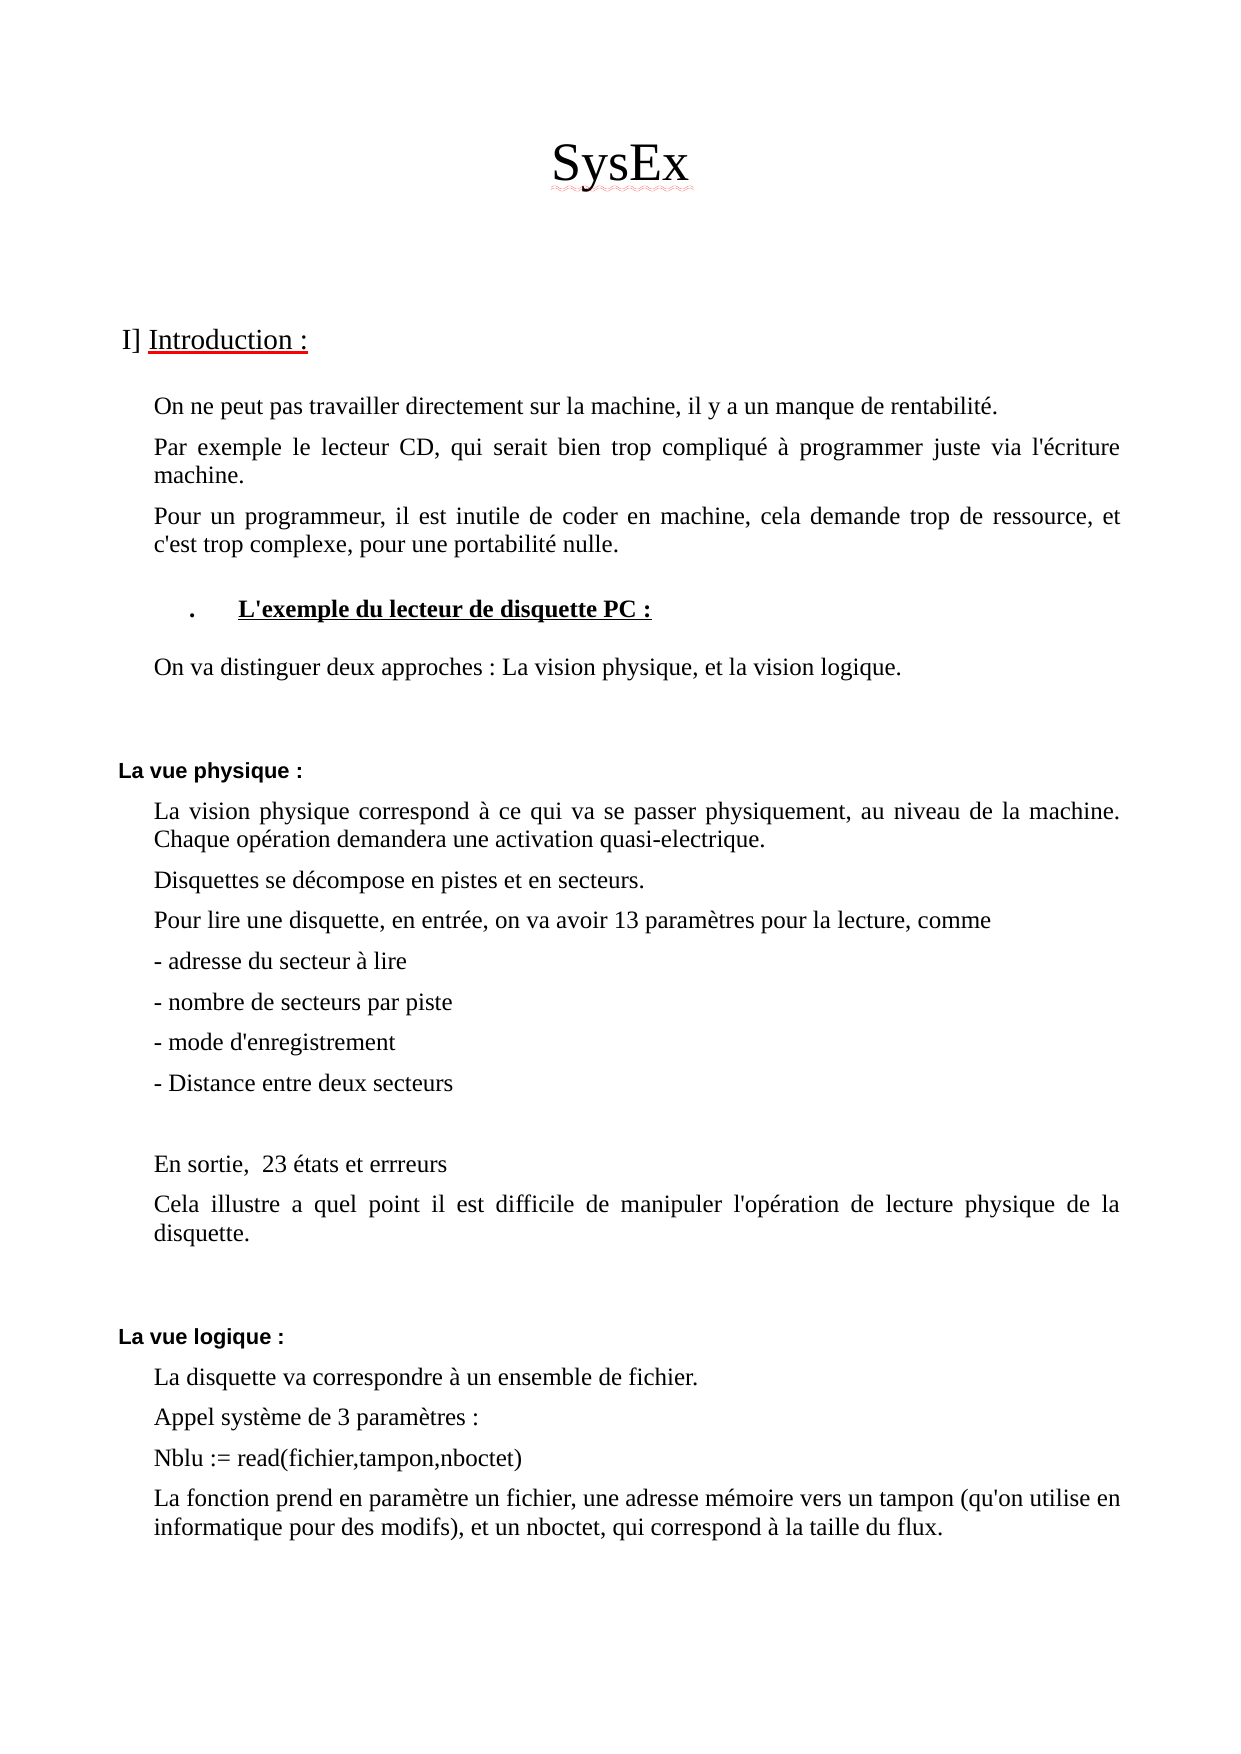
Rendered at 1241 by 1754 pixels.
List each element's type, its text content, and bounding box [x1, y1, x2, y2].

subtitle On ne peut pas travailler directement sur la machine, il y a un manque de rentabilité. [153, 391, 1122, 420]
subtitle - nombre de secteurs par piste [153, 987, 1122, 1015]
subtitle La vision physique correspond à ce qui va se passer physiquement, au niveau de la machine. Chaque opération demandera une activation quasi-electrique. [153, 796, 1122, 853]
subtitle - Distance entre deux secteurs [153, 1068, 1122, 1096]
subtitle SysEx [118, 130, 1122, 192]
subtitle - mode d'enregistrement [153, 1027, 1122, 1056]
subtitle La vue physique : [118, 758, 1122, 783]
subtitle Par exemple le lecteur CD, qui serait bien trop compliqué à programmer juste via l'écriture machine. [153, 432, 1122, 489]
subtitle Cela illustre a quel point il est difficile de manipuler l'opération de lecture physique de la disquette. [153, 1189, 1122, 1247]
subtitle La vue logique : [118, 1324, 1122, 1349]
subtitle En sortie, 23 états et errreurs [153, 1149, 1122, 1177]
subtitle On va distinguer deux approches : La vision physique, et la vision logique. [153, 652, 1122, 681]
subtitle - adresse du secteur à lire [153, 946, 1122, 975]
subtitle L'exemple du lecteur de disquette PC : [189, 594, 1122, 622]
subtitle Introduction : [122, 322, 1122, 356]
subtitle Disquettes se décompose en pistes et en secteurs. [153, 865, 1122, 894]
subtitle Nblu := read(fichier,tampon,nboctet) [153, 1443, 1122, 1471]
subtitle Pour lire une disquette, en entrée, on va avoir 13 paramètres pour la lecture, comme [153, 906, 1122, 934]
subtitle Pour un programmeur, il est inutile de coder en machine, cela demande trop de ressource, et c'est trop complexe, pour une portabilité nulle. [153, 501, 1122, 558]
subtitle La fonction prend en paramètre un fichier, une adresse mémoire vers un tampon (qu'on utilise en informatique pour des modifs), et un nboctet, qui correspond à la taille du flux. [153, 1483, 1122, 1541]
subtitle Appel système de 3 paramètres : [153, 1402, 1122, 1431]
subtitle La disquette va correspondre à un ensemble de fichier. [153, 1362, 1122, 1390]
